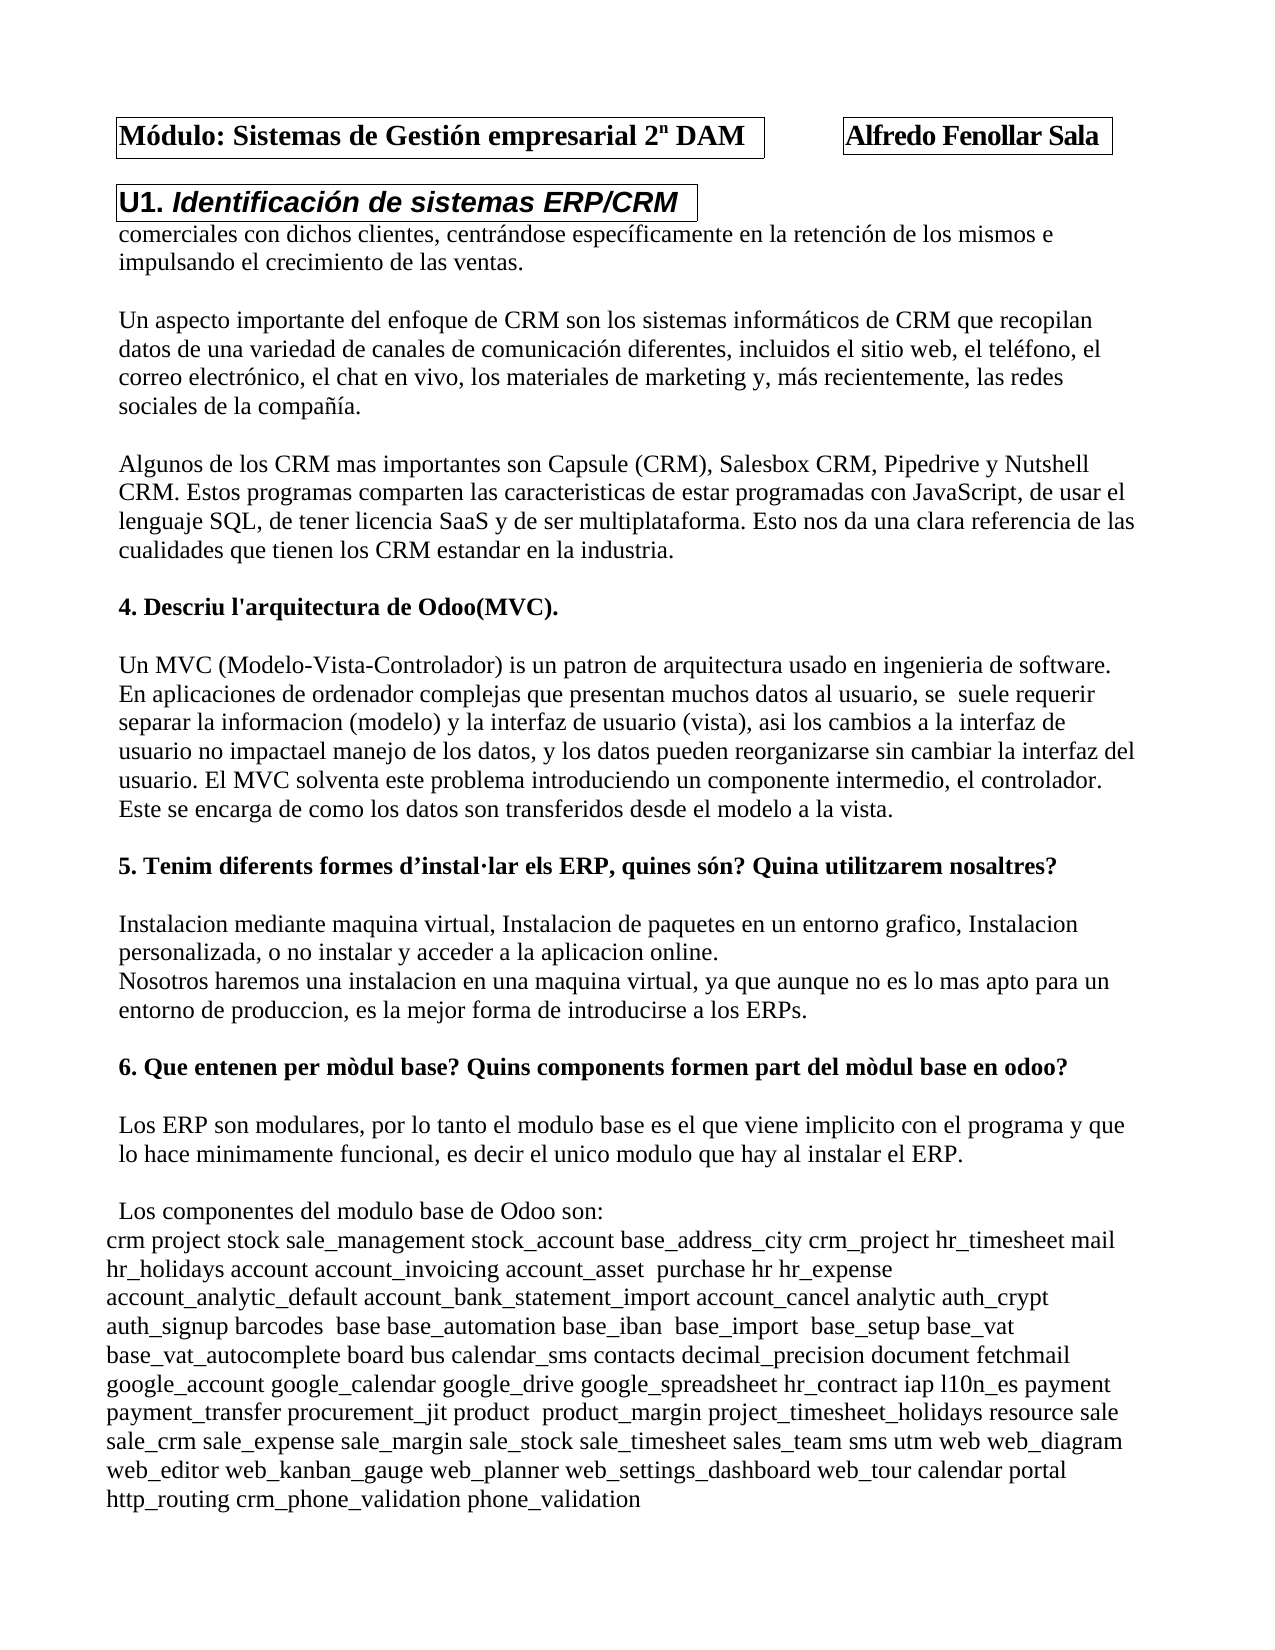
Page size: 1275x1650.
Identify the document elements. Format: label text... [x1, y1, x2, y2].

list Los ERP son modulares, por lo tanto el modulo base es el que viene implicito con el programa y que lo hace minimamente funcional, es decir el unico modulo que hay al instalar el ERP. [118, 1110, 1142, 1167]
list crm project stock sale_management stock_account base_address_city crm_project hr_timesheet mail hr_holidays account account_invoicing account_asset purchase hr hr_expense account_analytic_default account_bank_statement_import account_cancel analytic auth_crypt auth_signup barcodes base base_automation base_iban base_import base_setup base_vat base_vat_autocomplete board bus calendar_sms contacts decimal_precision document fetchmail google_account google_calendar google_drive google_spreadsheet hr_contract iap l10n_es payment payment_transfer procurement_jit product product_margin project_timesheet_holidays resource sale sale_crm sale_expense sale_margin sale_stock sale_timesheet sales_team sms utm web web_diagram web_editor web_kanban_gauge web_planner web_settings_dashboard web_tour calendar portal http_routing crm_phone_validation phone_validation [106, 1225, 1142, 1512]
list Un aspecto importante del enfoque de CRM son los sistemas informáticos de CRM que recopilan datos de una variedad de canales de comunicación diferentes, incluidos el sitio web, el teléfono, el correo electrónico, el chat en vivo, los materiales de marketing y, más recientemente, las redes sociales de la compañía. [118, 305, 1142, 420]
list Un MVC (Modelo-Vista-Controlador) is un patron de arquitectura usado en ingenieria de software. En aplicaciones de ordenador complejas que presentan muchos datos al usuario, se suele requerir separar la informacion (modelo) y la interfaz de usuario (vista), asi los cambios a la interfaz de usuario no impactael manejo de los datos, y los datos pueden reorganizarse sin cambiar la interfaz del usuario. El MVC solventa este problema introduciendo un componente intermedio, el controlador. Este se encarga de como los datos son transferidos desde el modelo a la vista. [118, 650, 1142, 822]
list Los componentes del modulo base de Odoo son: [118, 1196, 1142, 1225]
list Instalacion mediante maquina virtual, Instalacion de paquetes en un entorno grafico, Instalacion personalizada, o no instalar y acceder a la aplicacion online. [118, 909, 1142, 966]
list Descriu l'arquitectura de Odoo(MVC). [118, 592, 1169, 621]
list comerciales con dichos clientes, centrándose específicamente en la retención de los mismos e impulsando el crecimiento de las ventas. [118, 219, 1142, 276]
list Que entenen per mòdul base? Quins components formen part del mòdul base en odoo? [118, 1052, 1169, 1081]
list Tenim diferents formes d’instal·lar els ERP, quines són? Quina utilitzarem nosaltres? [118, 851, 1169, 880]
list Algunos de los CRM mas importantes son Capsule (CRM), Salesbox CRM, Pipedrive y Nutshell CRM. Estos programas comparten las caracteristicas de estar programadas con JavaScript, de usar el lenguaje SQL, de tener licencia SaaS y de ser multiplataforma. Esto nos da una clara referencia de las cualidades que tienen los CRM estandar en la industria. [118, 449, 1142, 564]
list Nosotros haremos una instalacion en una maquina virtual, ya que aunque no es lo mas apto para un entorno de produccion, es la mejor forma de introducirse a los ERPs. [118, 966, 1142, 1024]
